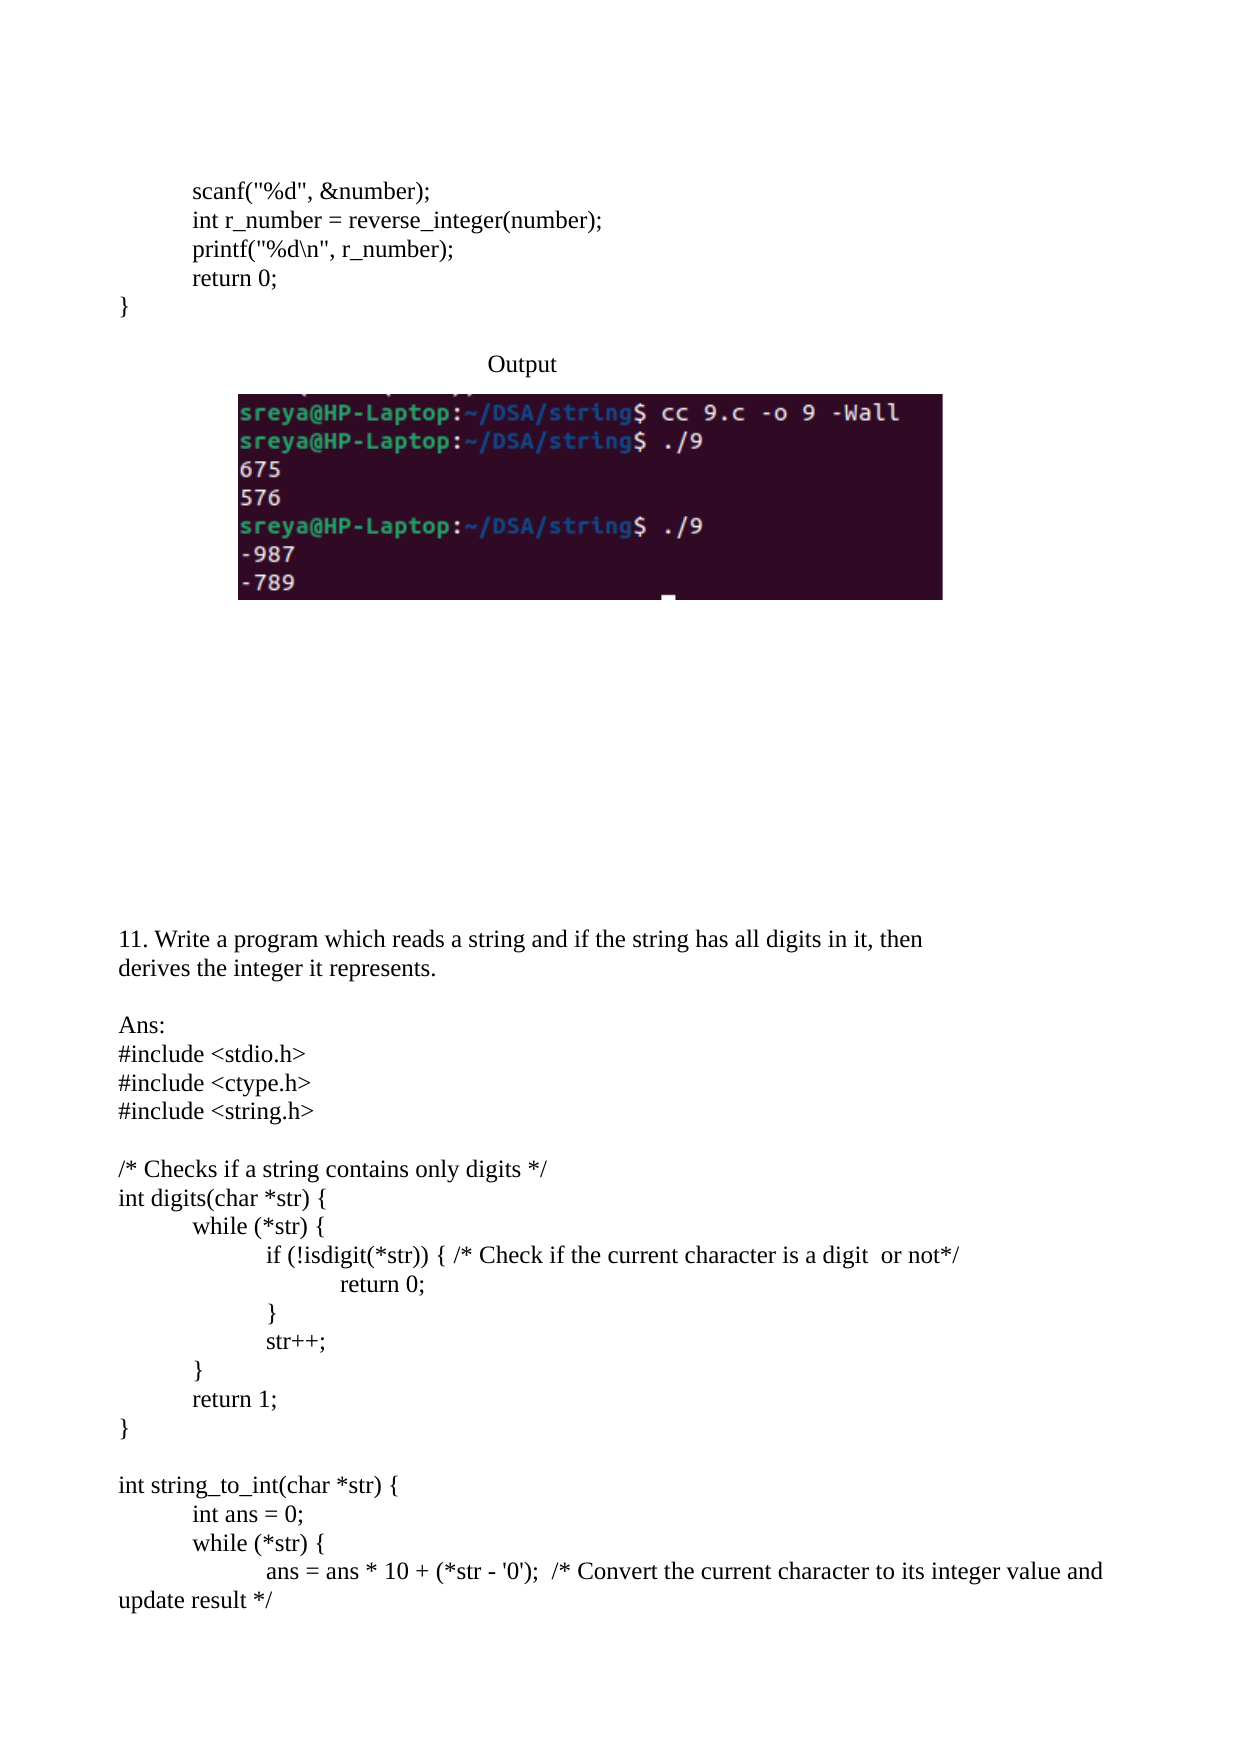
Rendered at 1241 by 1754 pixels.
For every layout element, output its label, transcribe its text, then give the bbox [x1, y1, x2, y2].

text return 0; [118, 1269, 1122, 1298]
text /* Checks if a string contains only digits */ [118, 1154, 1122, 1183]
text #include <stdio.h> [118, 1039, 1122, 1068]
text int ans = 0; [118, 1499, 1122, 1528]
text derives the integer it represents. [118, 953, 1122, 981]
text #include <string.h> [118, 1096, 1122, 1125]
text } [118, 1298, 1122, 1326]
text ans = ans * 10 + (*str - '0'); /* Convert the current character to its integer value and update result */ [118, 1556, 1122, 1614]
text scanf("%d", &number); [118, 176, 1122, 205]
text } [118, 291, 1122, 320]
text printf("%d\n", r_number); [118, 234, 1122, 263]
text #include <ctype.h> [118, 1068, 1122, 1096]
text int digits(char *str) { [118, 1183, 1122, 1211]
text return 0; [118, 263, 1122, 291]
text if (!isdigit(*str)) { /* Check if the current character is a digit or not*/ [118, 1240, 1122, 1269]
text int r_number = reverse_integer(number); [118, 205, 1122, 234]
text while (*str) { [118, 1211, 1122, 1240]
text 11. Write a program which reads a string and if the string has all digits in it, then [118, 838, 1122, 953]
text Output [118, 349, 1122, 378]
text return 1; [118, 1384, 1122, 1413]
text int string_to_int(char *str) { [118, 1470, 1122, 1499]
text Ans: [118, 1010, 1122, 1039]
picture [238, 394, 943, 600]
text } [118, 1355, 1122, 1384]
text str++; [118, 1326, 1122, 1355]
text while (*str) { [118, 1528, 1122, 1556]
text } [118, 1413, 1122, 1441]
